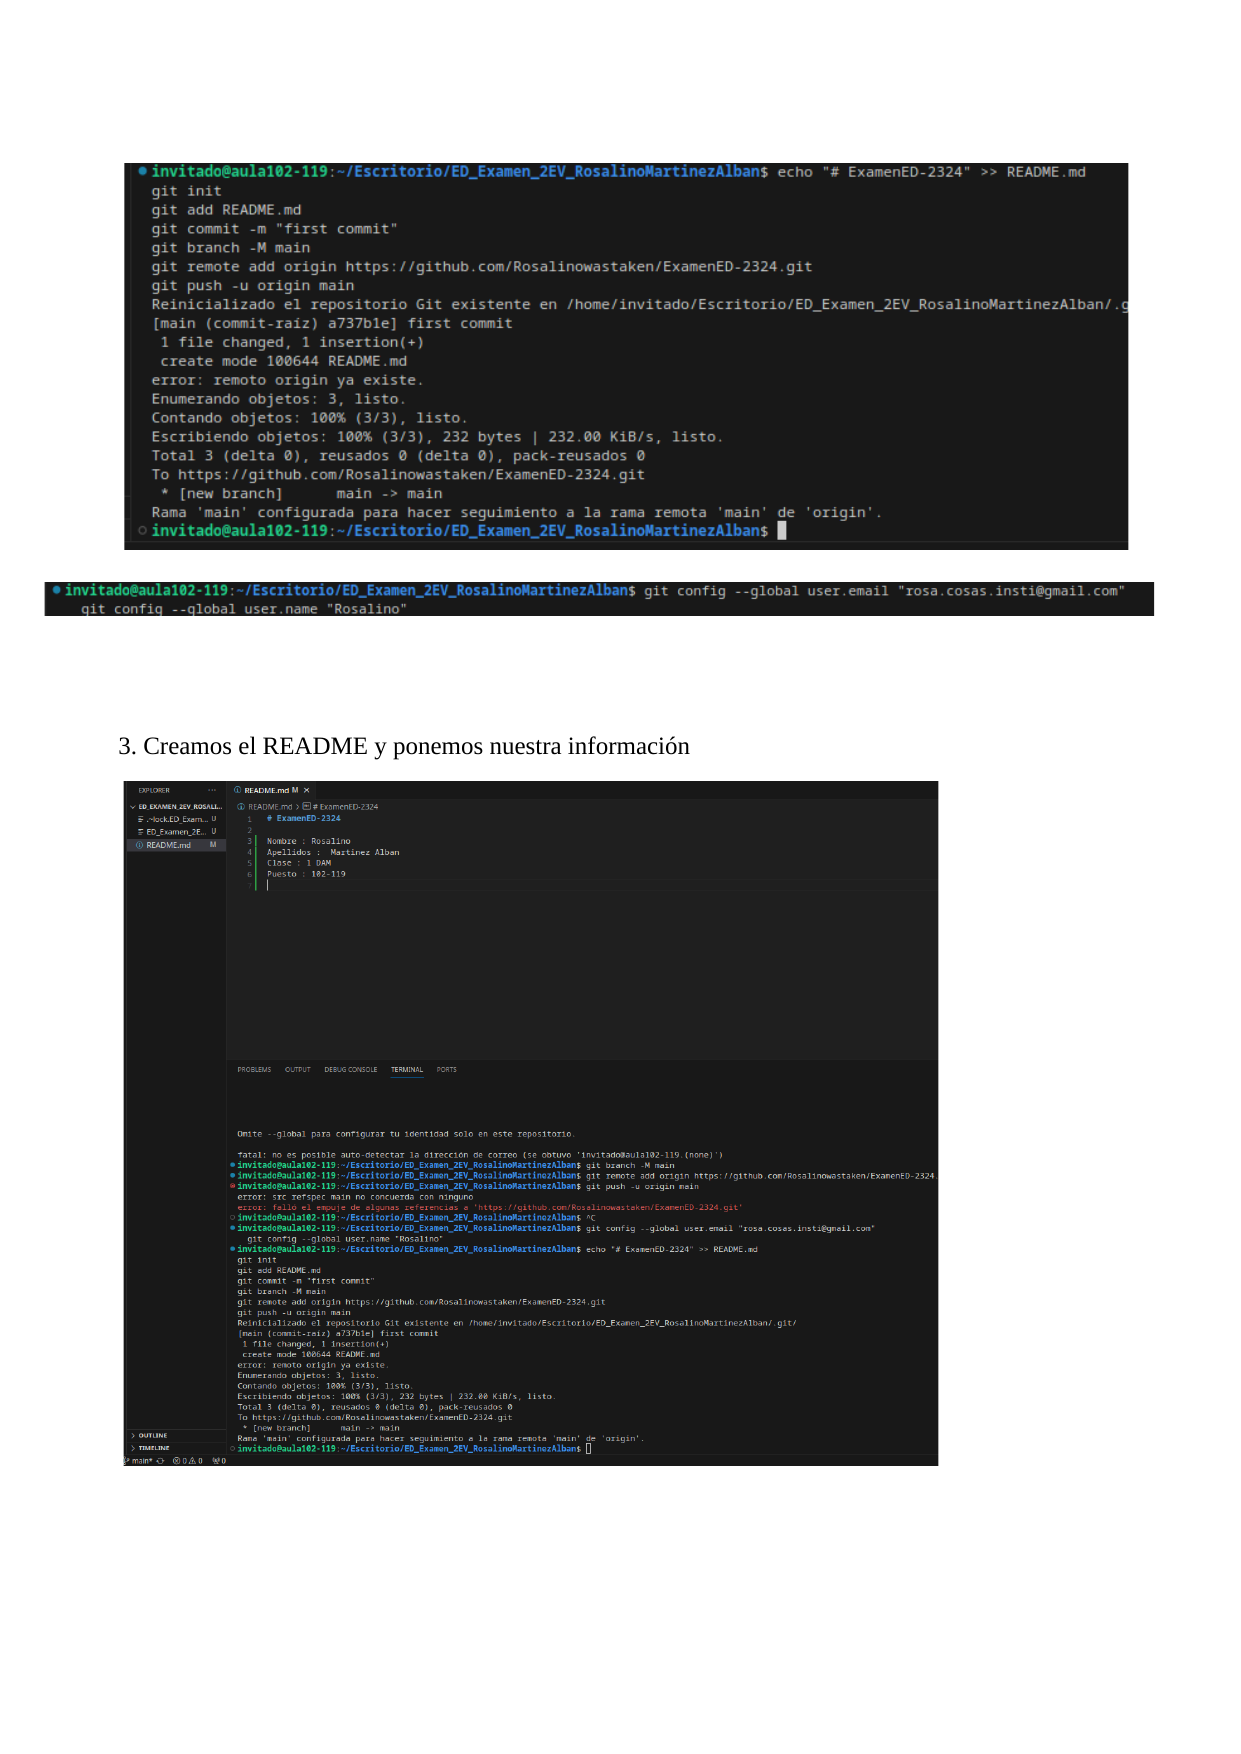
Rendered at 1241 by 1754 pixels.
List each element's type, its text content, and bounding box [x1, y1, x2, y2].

picture [124, 163, 1129, 550]
picture [123, 781, 939, 1466]
text 3. Creamos el README y ponemos nuestra información [118, 731, 1122, 759]
picture [44, 582, 1155, 616]
